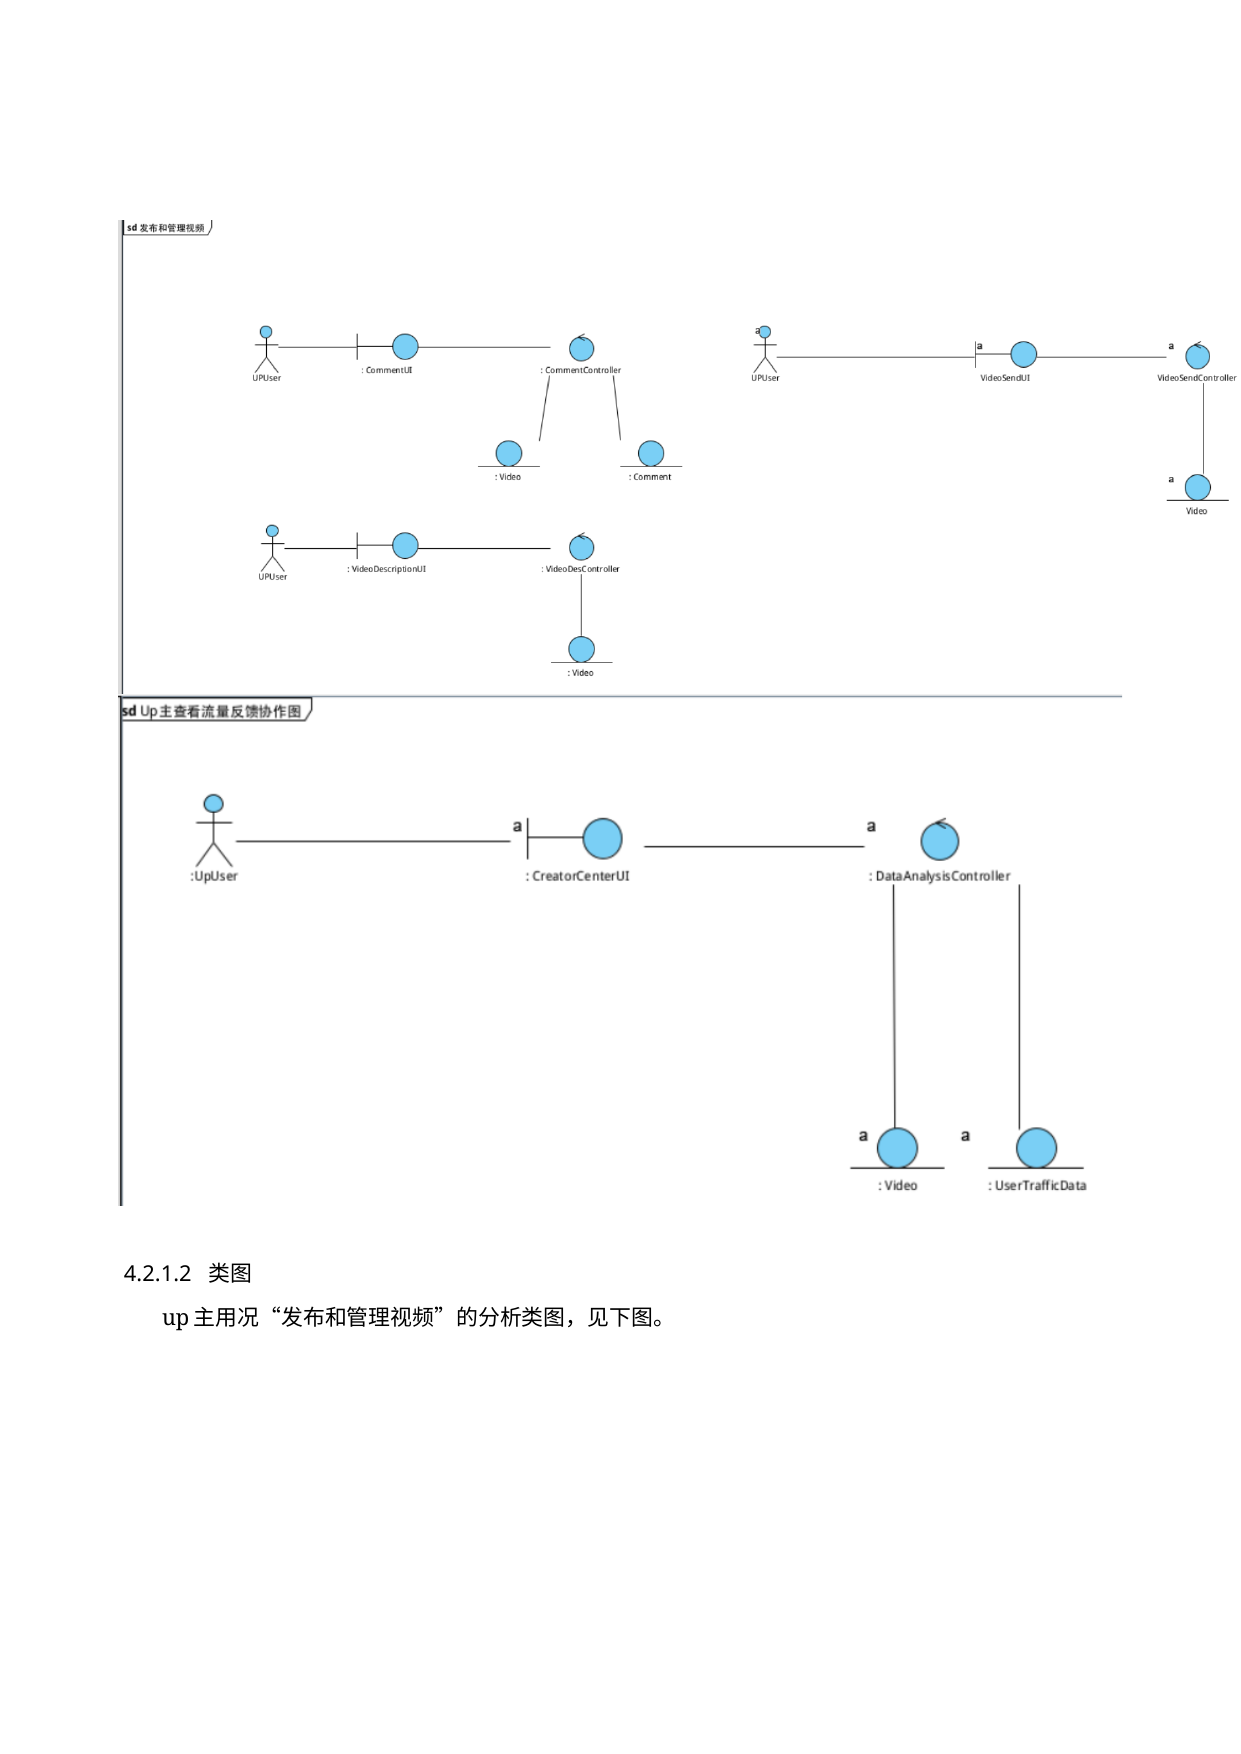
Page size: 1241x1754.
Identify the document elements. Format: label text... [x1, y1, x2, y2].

picture [118, 220, 1241, 1206]
subtitle 类图 [118, 1256, 1122, 1287]
text up主用况“发布和管理视频”的分析类图，见下图。 [118, 1300, 1122, 1332]
